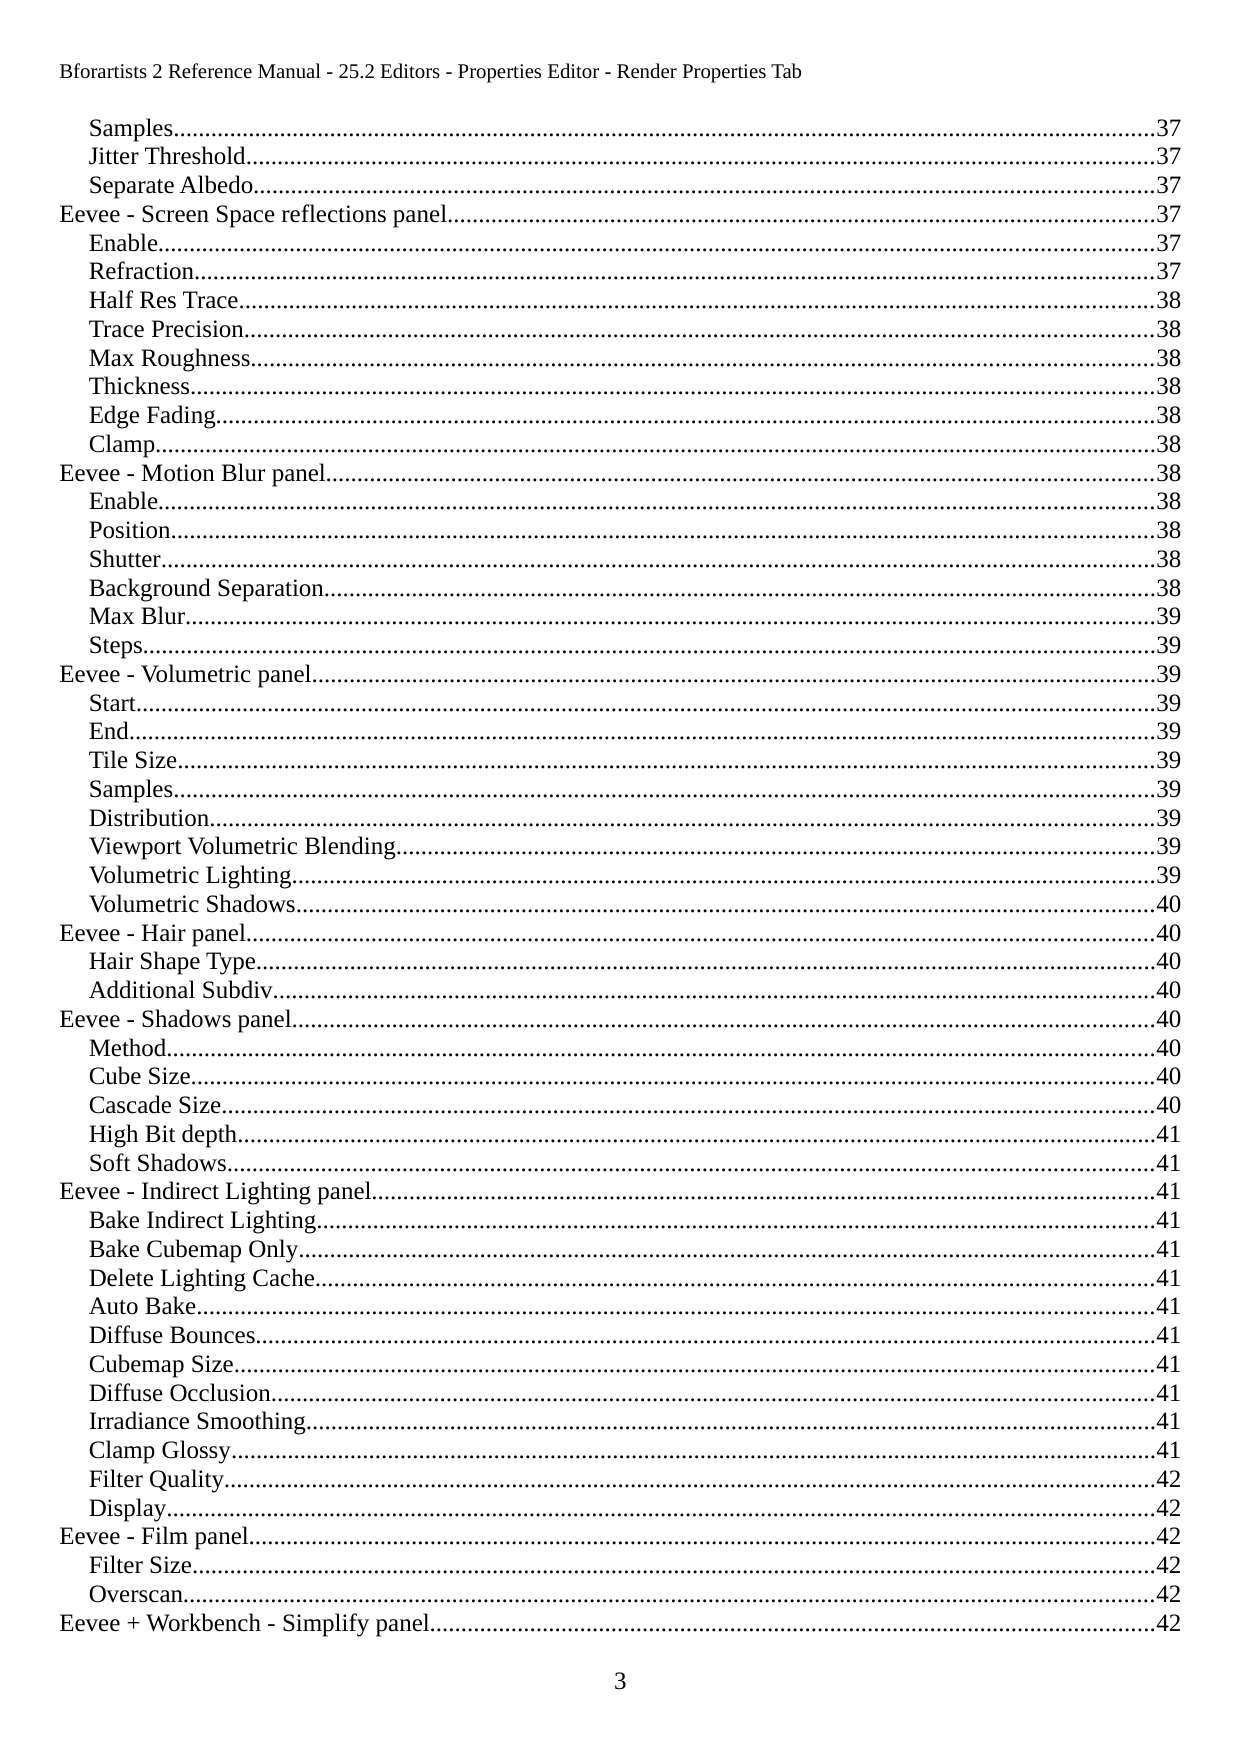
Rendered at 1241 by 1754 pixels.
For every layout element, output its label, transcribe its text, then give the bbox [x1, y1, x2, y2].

text Filter Size 42 [88, 1550, 1181, 1579]
text Delete Lighting Cache 41 [88, 1263, 1181, 1291]
text Start 39 [88, 688, 1181, 716]
text Max Roughness 38 [88, 343, 1181, 371]
text Shutter 38 [88, 544, 1181, 573]
text Eevee - Motion Blur panel 38 [59, 458, 1181, 486]
text Irradiance Smoothing 41 [88, 1406, 1181, 1435]
text Eevee + Workbench - Simplify panel 42 [59, 1608, 1181, 1636]
text Diffuse Occlusion 41 [88, 1378, 1181, 1406]
text Eevee - Volumetric panel 39 [59, 659, 1181, 688]
text Separate Albedo 37 [88, 170, 1181, 199]
text Enable 38 [88, 486, 1181, 515]
text Max Blur 39 [88, 601, 1181, 630]
text Diffuse Bounces 41 [88, 1320, 1181, 1349]
text Trace Precision 38 [88, 314, 1181, 343]
text Auto Bake 41 [88, 1291, 1181, 1320]
text Cube Size 40 [88, 1061, 1181, 1090]
text Thickness 38 [88, 371, 1181, 400]
text Filter Quality 42 [88, 1464, 1181, 1493]
text Jitter Threshold 37 [88, 141, 1181, 170]
text Soft Shadows 41 [88, 1148, 1181, 1176]
text Refraction 37 [88, 256, 1181, 285]
text Tile Size 39 [88, 745, 1181, 774]
text Clamp Glossy 41 [88, 1435, 1181, 1464]
text Distribution 39 [88, 803, 1181, 831]
text Hair Shape Type 40 [88, 946, 1181, 975]
text Method 40 [88, 1033, 1181, 1061]
text High Bit depth 41 [88, 1119, 1181, 1148]
text Cubemap Size 41 [88, 1349, 1181, 1378]
text Additional Subdiv 40 [88, 975, 1181, 1004]
text Bake Indirect Lighting 41 [88, 1205, 1181, 1234]
text End 39 [88, 716, 1181, 745]
text Samples 37 [88, 113, 1181, 141]
text Background Separation 38 [88, 573, 1181, 601]
text Eevee - Hair panel 40 [59, 918, 1181, 946]
text Volumetric Lighting 39 [88, 860, 1181, 889]
text Clamp 38 [88, 429, 1181, 458]
text Display 42 [88, 1493, 1181, 1521]
text Overscan 42 [88, 1579, 1181, 1608]
text Bake Cubemap Only 41 [88, 1234, 1181, 1263]
text Eevee - Screen Space reflections panel 37 [59, 199, 1181, 228]
text Eevee - Indirect Lighting panel 41 [59, 1176, 1181, 1205]
text Eevee - Film panel 42 [59, 1521, 1181, 1550]
text Edge Fading 38 [88, 400, 1181, 429]
text Samples 39 [88, 774, 1181, 803]
text Steps 39 [88, 630, 1181, 659]
text Volumetric Shadows 40 [88, 889, 1181, 918]
text Half Res Trace 38 [88, 285, 1181, 314]
text Eevee - Shadows panel 40 [59, 1004, 1181, 1033]
text Cascade Size 40 [88, 1090, 1181, 1119]
text Viewport Volumetric Blending 39 [88, 831, 1181, 860]
text Position 38 [88, 515, 1181, 544]
text Enable 37 [88, 228, 1181, 256]
